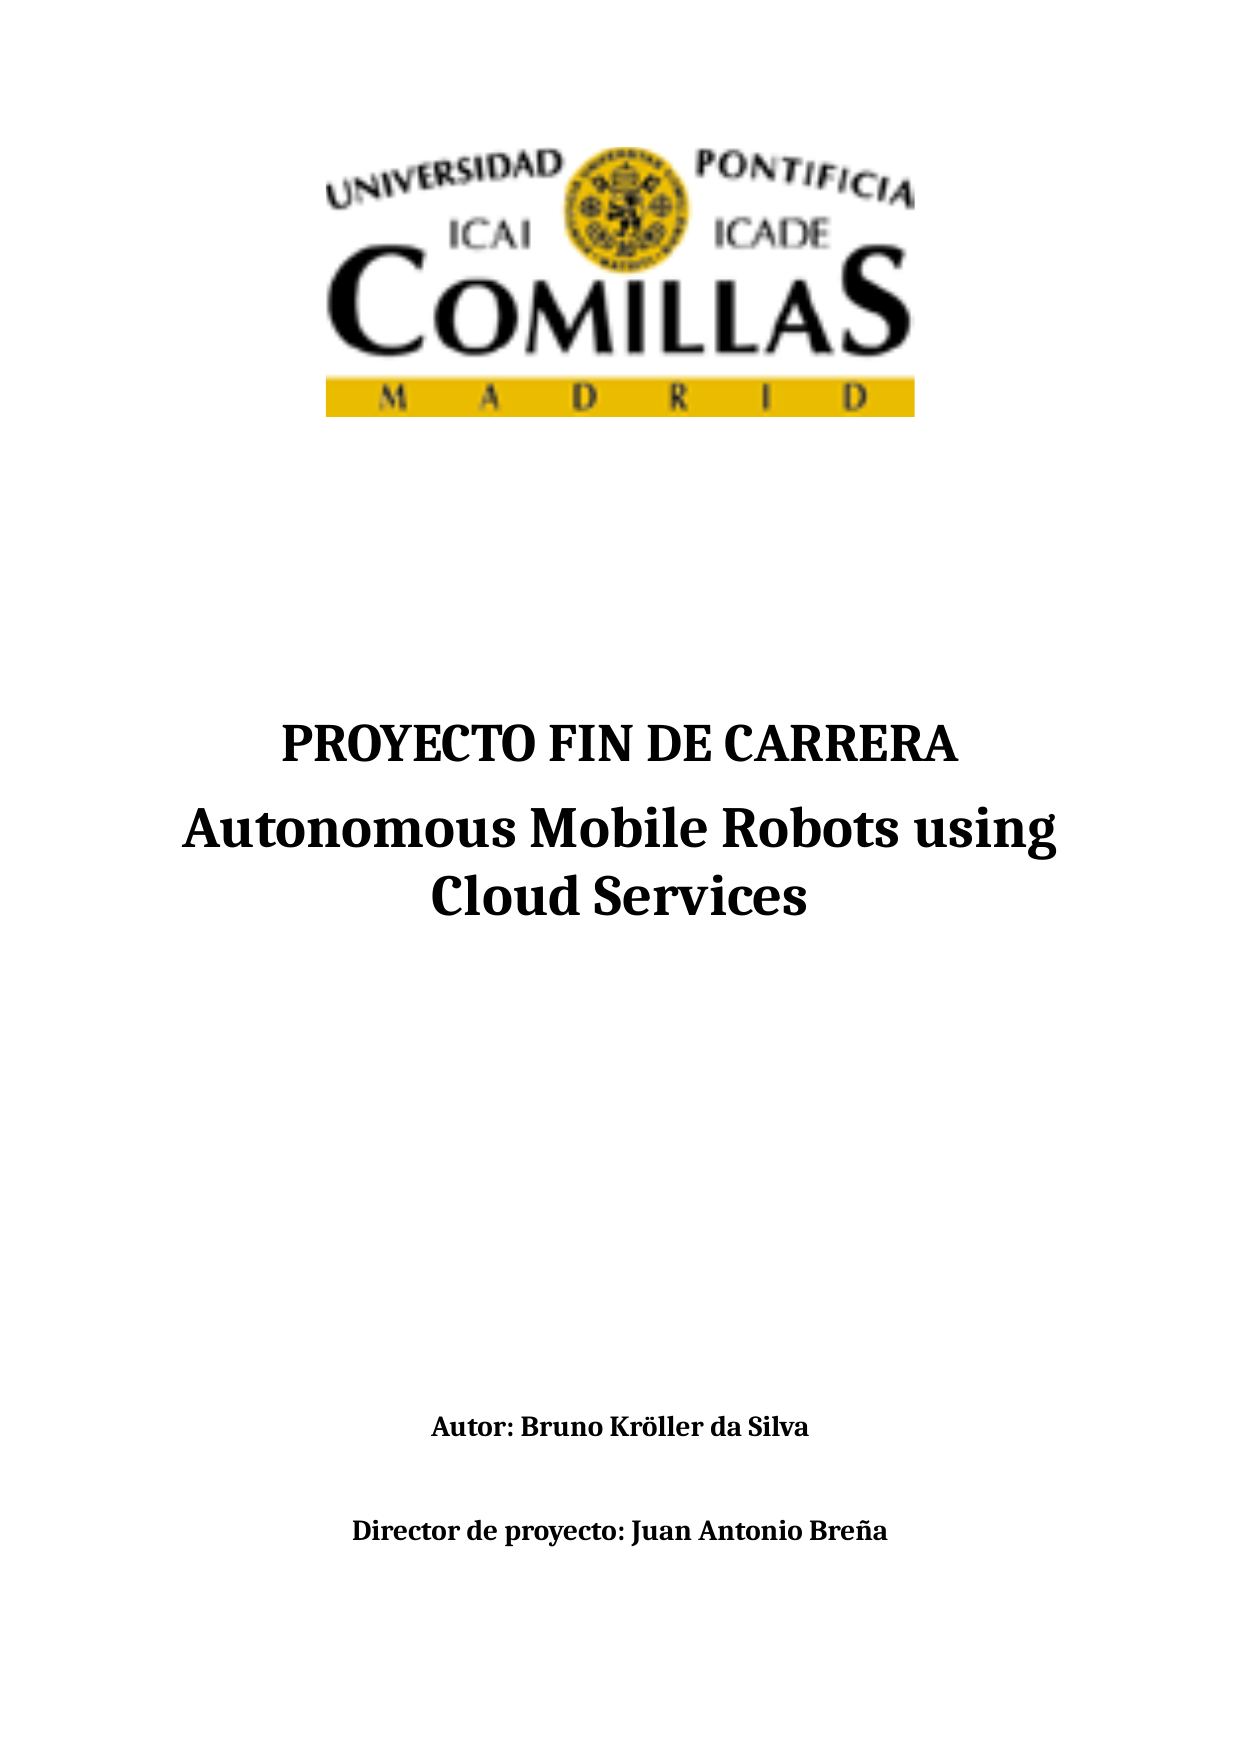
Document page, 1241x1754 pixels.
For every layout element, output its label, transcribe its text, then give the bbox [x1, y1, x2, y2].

subtitle Autonomous Mobile Robots using Cloud Services [177, 795, 1063, 929]
subtitle Director de proyecto: Juan Antonio Breña [177, 1514, 1063, 1548]
subtitle PROYECTO FIN DE CARRERA [177, 712, 1063, 774]
subtitle Autor: Bruno Kröller da Silva [177, 1410, 1063, 1443]
